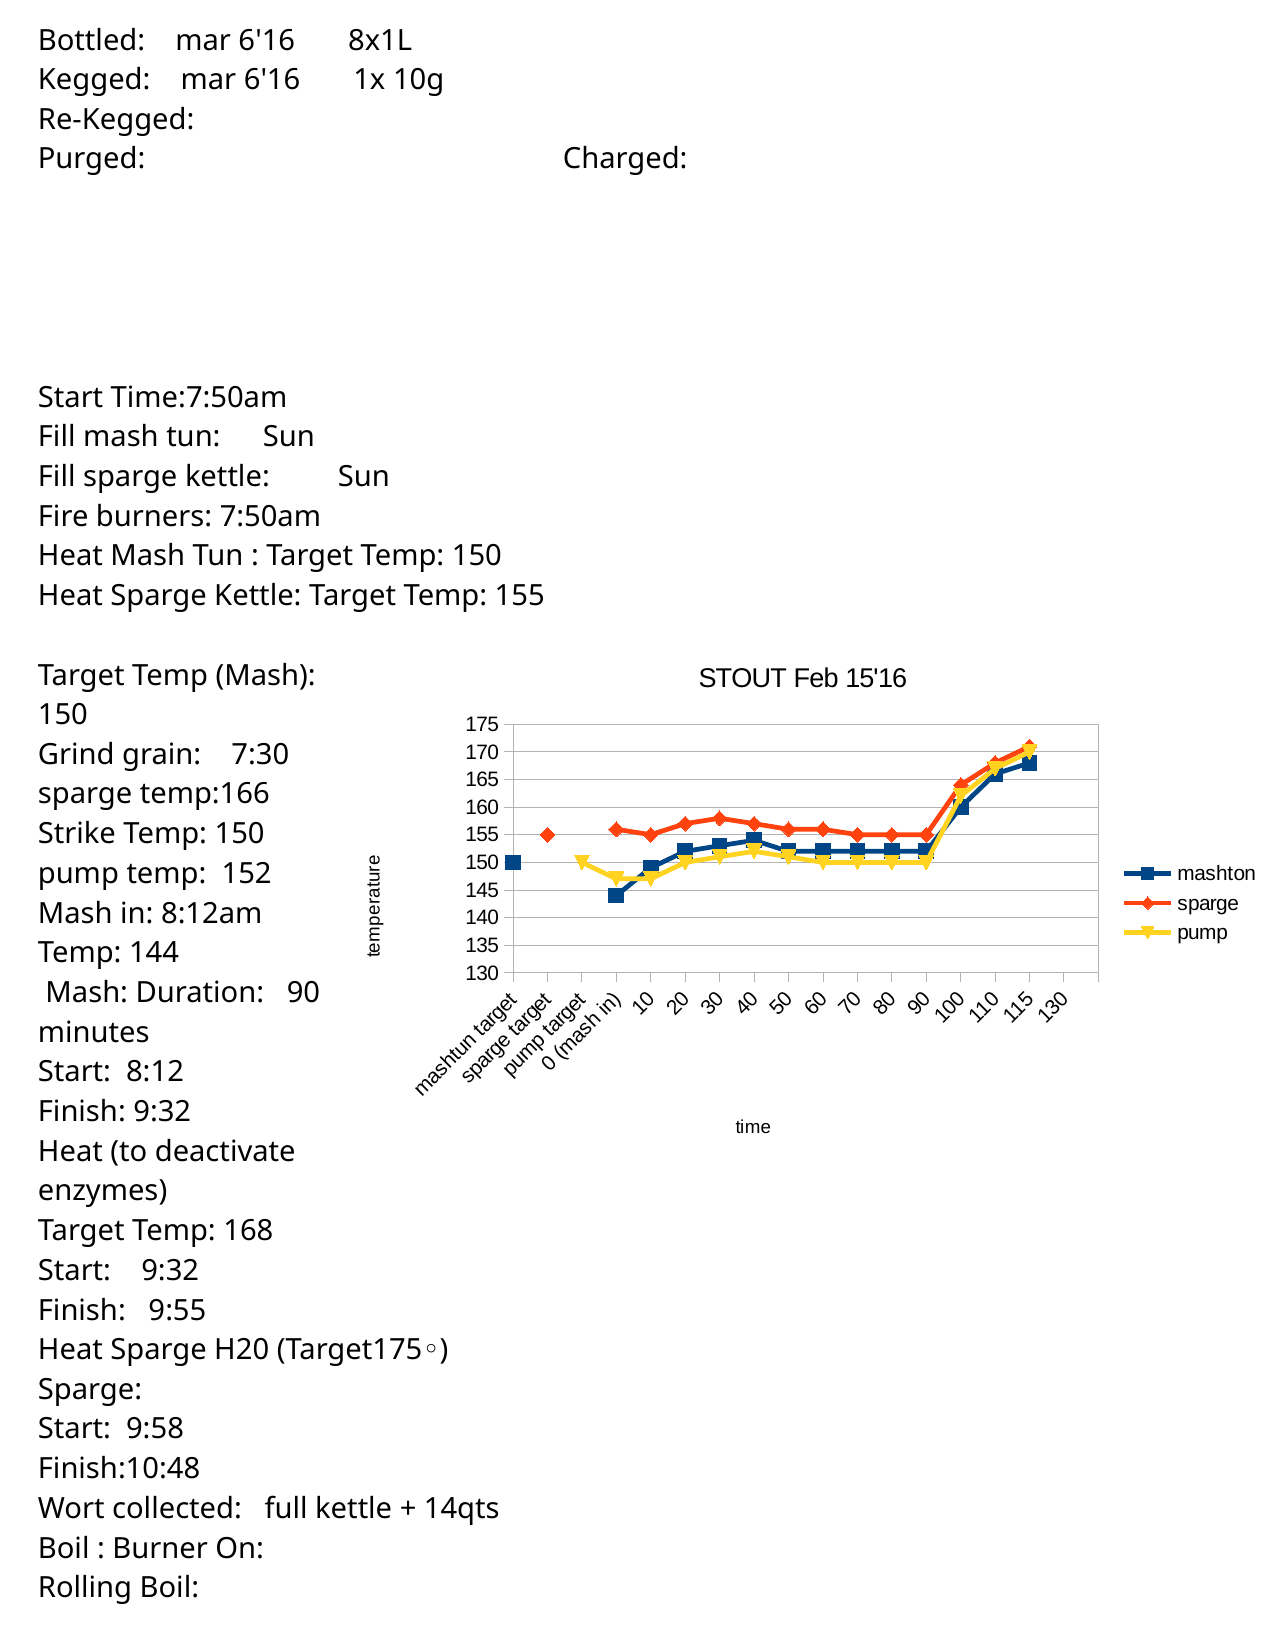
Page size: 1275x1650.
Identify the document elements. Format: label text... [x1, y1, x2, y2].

text [945, 812, 1098, 834]
text Start: 8:12 [38, 1051, 1237, 1090]
text Start Time:7:50am [38, 376, 1237, 416]
text [664, 822, 754, 834]
text Mash in: 8:12am [1099, 892, 1237, 932]
text pump temp: 152 [722, 855, 786, 862]
text [1099, 812, 1237, 852]
text Heat (to deactivate enzymes) [38, 1130, 1237, 1209]
text Fire burners: 7:50am [38, 495, 1237, 535]
text Rolling Boil: [38, 1567, 1237, 1606]
text Finish: 9:55 [38, 1289, 1237, 1328]
text Fill sparge kettle: Sun [38, 455, 1237, 495]
text Temp: 144 [514, 946, 1098, 971]
text [514, 835, 746, 852]
text Purged: Charged: [38, 138, 1237, 177]
text Mash in: 8:12am [514, 918, 1098, 932]
text [514, 733, 1098, 751]
text [1099, 773, 1237, 812]
text pump temp: 152 [591, 863, 643, 876]
text Heat Mash Tun : Target Temp: 150 [38, 535, 1237, 574]
text Mash: Duration: 90 minutes [38, 971, 1237, 1051]
text Target Temp: 168 [38, 1209, 1237, 1249]
text Boil : Burner On: [38, 1527, 1237, 1567]
text Kegged: mar 6'16 1x 10g [38, 58, 1237, 98]
text Wort collected: full kettle + 14qts [38, 1487, 1237, 1527]
text [514, 752, 1010, 773]
text pump temp: 152 [514, 852, 676, 862]
text pump temp: 152 [38, 852, 513, 892]
text [892, 838, 926, 848]
text Heat Sparge H20 (Target175◦) [38, 1328, 1237, 1368]
text Temp: 144 [514, 932, 1098, 945]
text Mash in: 8:12am [38, 892, 513, 932]
text pump temp: 152 [629, 863, 1098, 890]
text Grind grain: 7:30 [38, 733, 513, 773]
text [514, 773, 973, 779]
text Mash in: 8:12am [514, 892, 1098, 917]
text Re-Kegged: [38, 98, 1237, 138]
text Finish: 9:32 [38, 1090, 1237, 1130]
text [1099, 733, 1237, 773]
text [514, 780, 957, 807]
text [858, 838, 891, 848]
text [969, 808, 1098, 812]
text Temp: 144 [1099, 932, 1237, 971]
text [969, 780, 1098, 807]
text [722, 812, 938, 832]
text Start: 9:32 [38, 1249, 1237, 1289]
text Heat Sparge Kettle: Target Temp: 155 [38, 574, 1237, 614]
text sparge temp:166 [38, 773, 513, 812]
text [935, 835, 1098, 852]
text [514, 812, 717, 834]
text Start: 9:58 [38, 1408, 1237, 1447]
text [762, 835, 857, 848]
text pump temp: 152 [514, 863, 628, 890]
text Sparge: [38, 1368, 1237, 1408]
text Strike Temp: 150 [38, 812, 513, 852]
text pump temp: 152 [931, 852, 1098, 862]
text [514, 808, 941, 812]
text Fill mash tun: Sun [38, 416, 1237, 455]
text [1009, 752, 1098, 773]
text pump temp: 152 [1099, 852, 1237, 892]
text Finish:10:48 [38, 1447, 1237, 1487]
text [1003, 773, 1098, 779]
text [932, 812, 949, 834]
text Temp: 144 [38, 932, 513, 971]
text Target Temp (Mash): 150 [38, 654, 1237, 733]
text Bottled: mar 6'16 8x1L [38, 19, 1237, 58]
